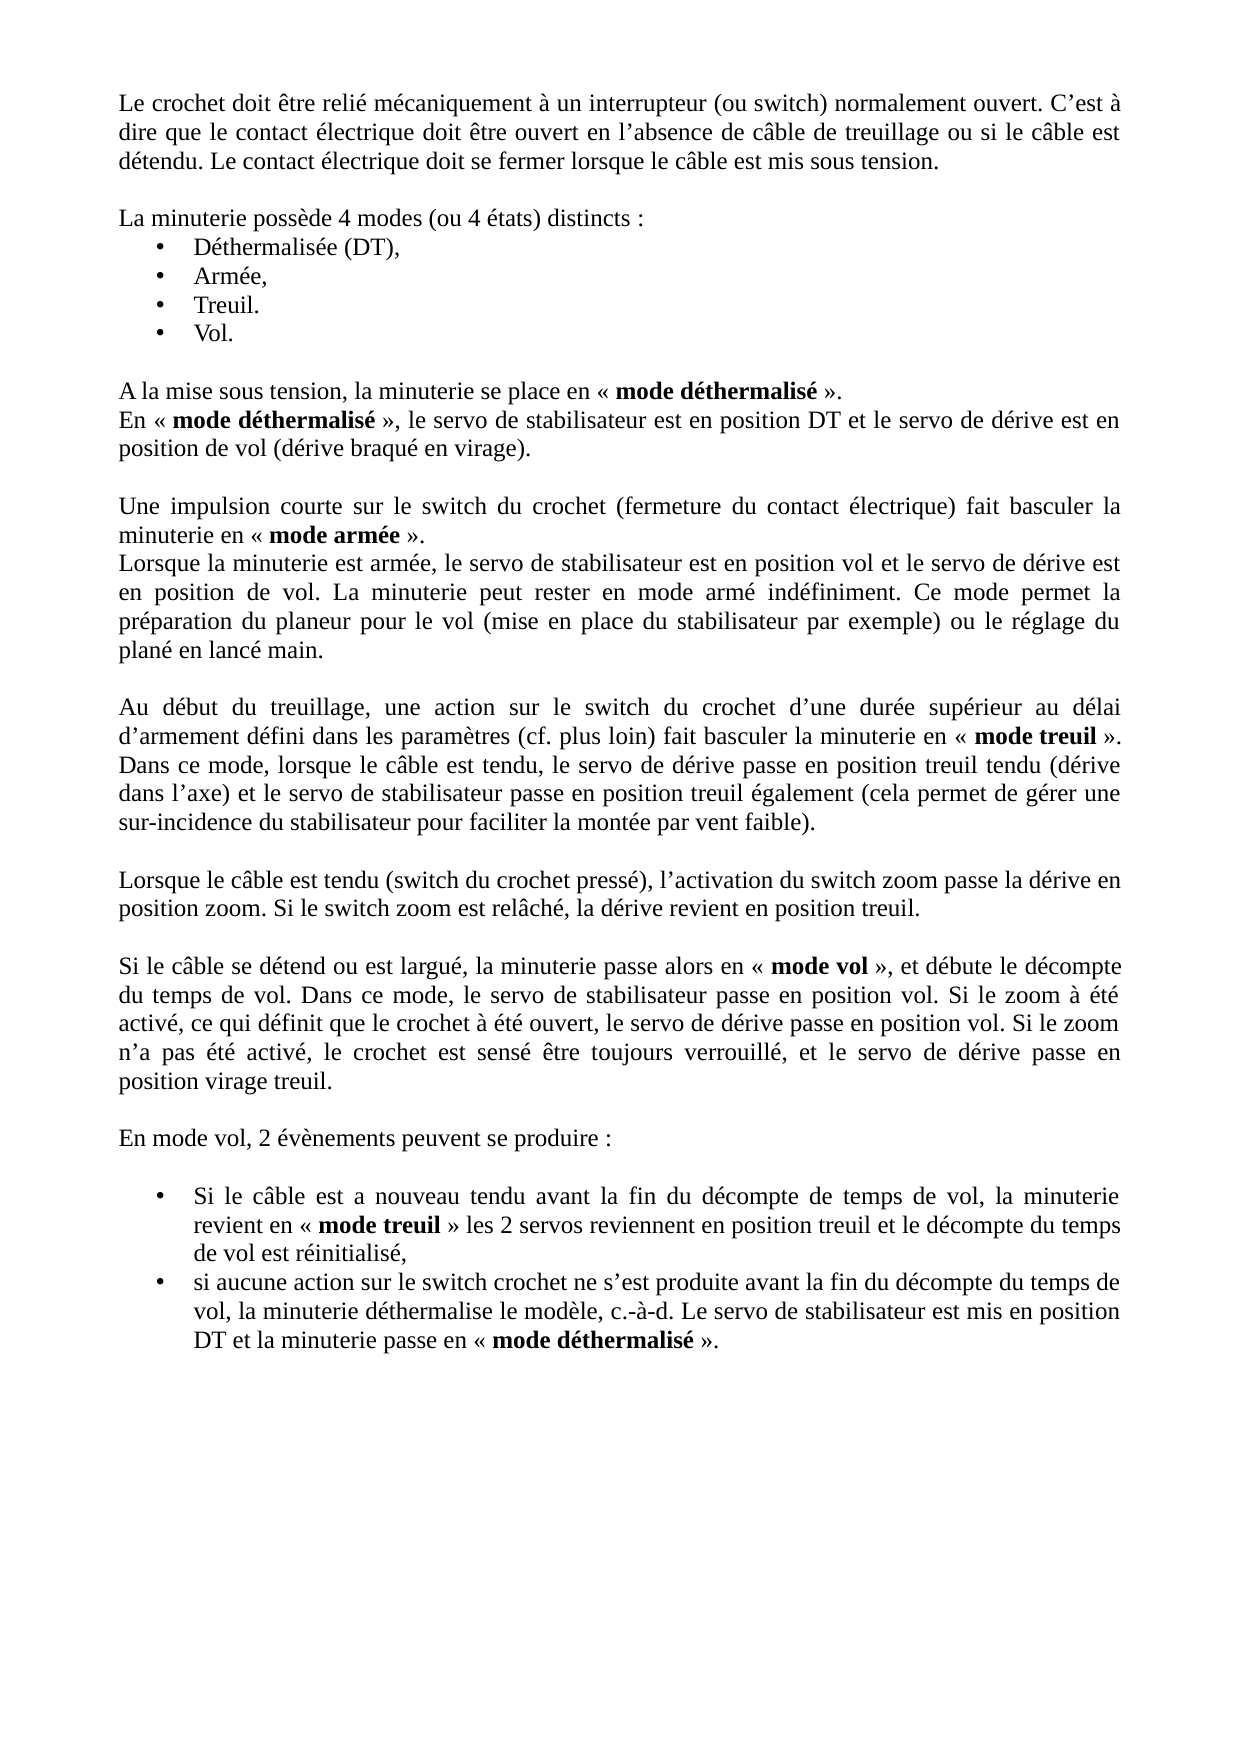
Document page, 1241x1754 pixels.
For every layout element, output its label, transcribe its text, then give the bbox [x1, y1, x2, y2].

list Vol. [156, 318, 1122, 347]
text En mode vol, 2 évènements peuvent se produire : [118, 1123, 1122, 1152]
list Déthermalisée (DT), [156, 232, 1122, 261]
text Lorsque la minuterie est armée, le servo de stabilisateur est en position vol et le servo de dérive est en position de vol. La minuterie peut rester en mode armé indéfiniment. Ce mode permet la préparation du planeur pour le vol (mise en place du stabilisateur par exemple) ou le réglage du plané en lancé main. [118, 548, 1122, 663]
text En « mode déthermalisé », le servo de stabilisateur est en position DT et le servo de dérive est en position de vol (dérive braqué en virage). [118, 405, 1122, 462]
list Si le câble est a nouveau tendu avant la fin du décompte de temps de vol, la minuterie revient en « mode treuil » les 2 servos reviennent en position treuil et le décompte du temps de vol est réinitialisé, [156, 1181, 1122, 1267]
list Treuil. [156, 290, 1122, 318]
list Armée, [156, 261, 1122, 290]
text Lorsque le câble est tendu (switch du crochet pressé), l’activation du switch zoom passe la dérive en position zoom. Si le switch zoom est relâché, la dérive revient en position treuil. [118, 865, 1122, 922]
text A la mise sous tension, la minuterie se place en « mode déthermalisé ». [118, 376, 1122, 405]
text Au début du treuillage, une action sur le switch du crochet d’une durée supérieur au délai d’armement défini dans les paramètres (cf. plus loin) fait basculer la minuterie en « mode treuil ». Dans ce mode, lorsque le câble est tendu, le servo de dérive passe en position treuil tendu (dérive dans l’axe) et le servo de stabilisateur passe en position treuil également (cela permet de gérer une sur-incidence du stabilisateur pour faciliter la montée par vent faible). [118, 692, 1122, 836]
text Si le câble se détend ou est largué, la minuterie passe alors en « mode vol », et débute le décompte du temps de vol. Dans ce mode, le servo de stabilisateur passe en position vol. Si le zoom à été activé, ce qui définit que le crochet à été ouvert, le servo de dérive passe en position vol. Si le zoom n’a pas été activé, le crochet est sensé être toujours verrouillé, et le servo de dérive passe en position virage treuil. [118, 951, 1122, 1095]
list si aucune action sur le switch crochet ne s’est produite avant la fin du décompte du temps de vol, la minuterie déthermalise le modèle, c.-à-d. Le servo de stabilisateur est mis en position DT et la minuterie passe en « mode déthermalisé ». [156, 1267, 1122, 1353]
text La minuterie possède 4 modes (ou 4 états) distincts : [118, 203, 1122, 232]
text Le crochet doit être relié mécaniquement à un interrupteur (ou switch) normalement ouvert. C’est à dire que le contact électrique doit être ouvert en l’absence de câble de treuillage ou si le câble est détendu. Le contact électrique doit se fermer lorsque le câble est mis sous tension. [118, 88, 1122, 175]
text Une impulsion courte sur le switch du crochet (fermeture du contact électrique) fait basculer la minuterie en « mode armée ». [118, 491, 1122, 548]
